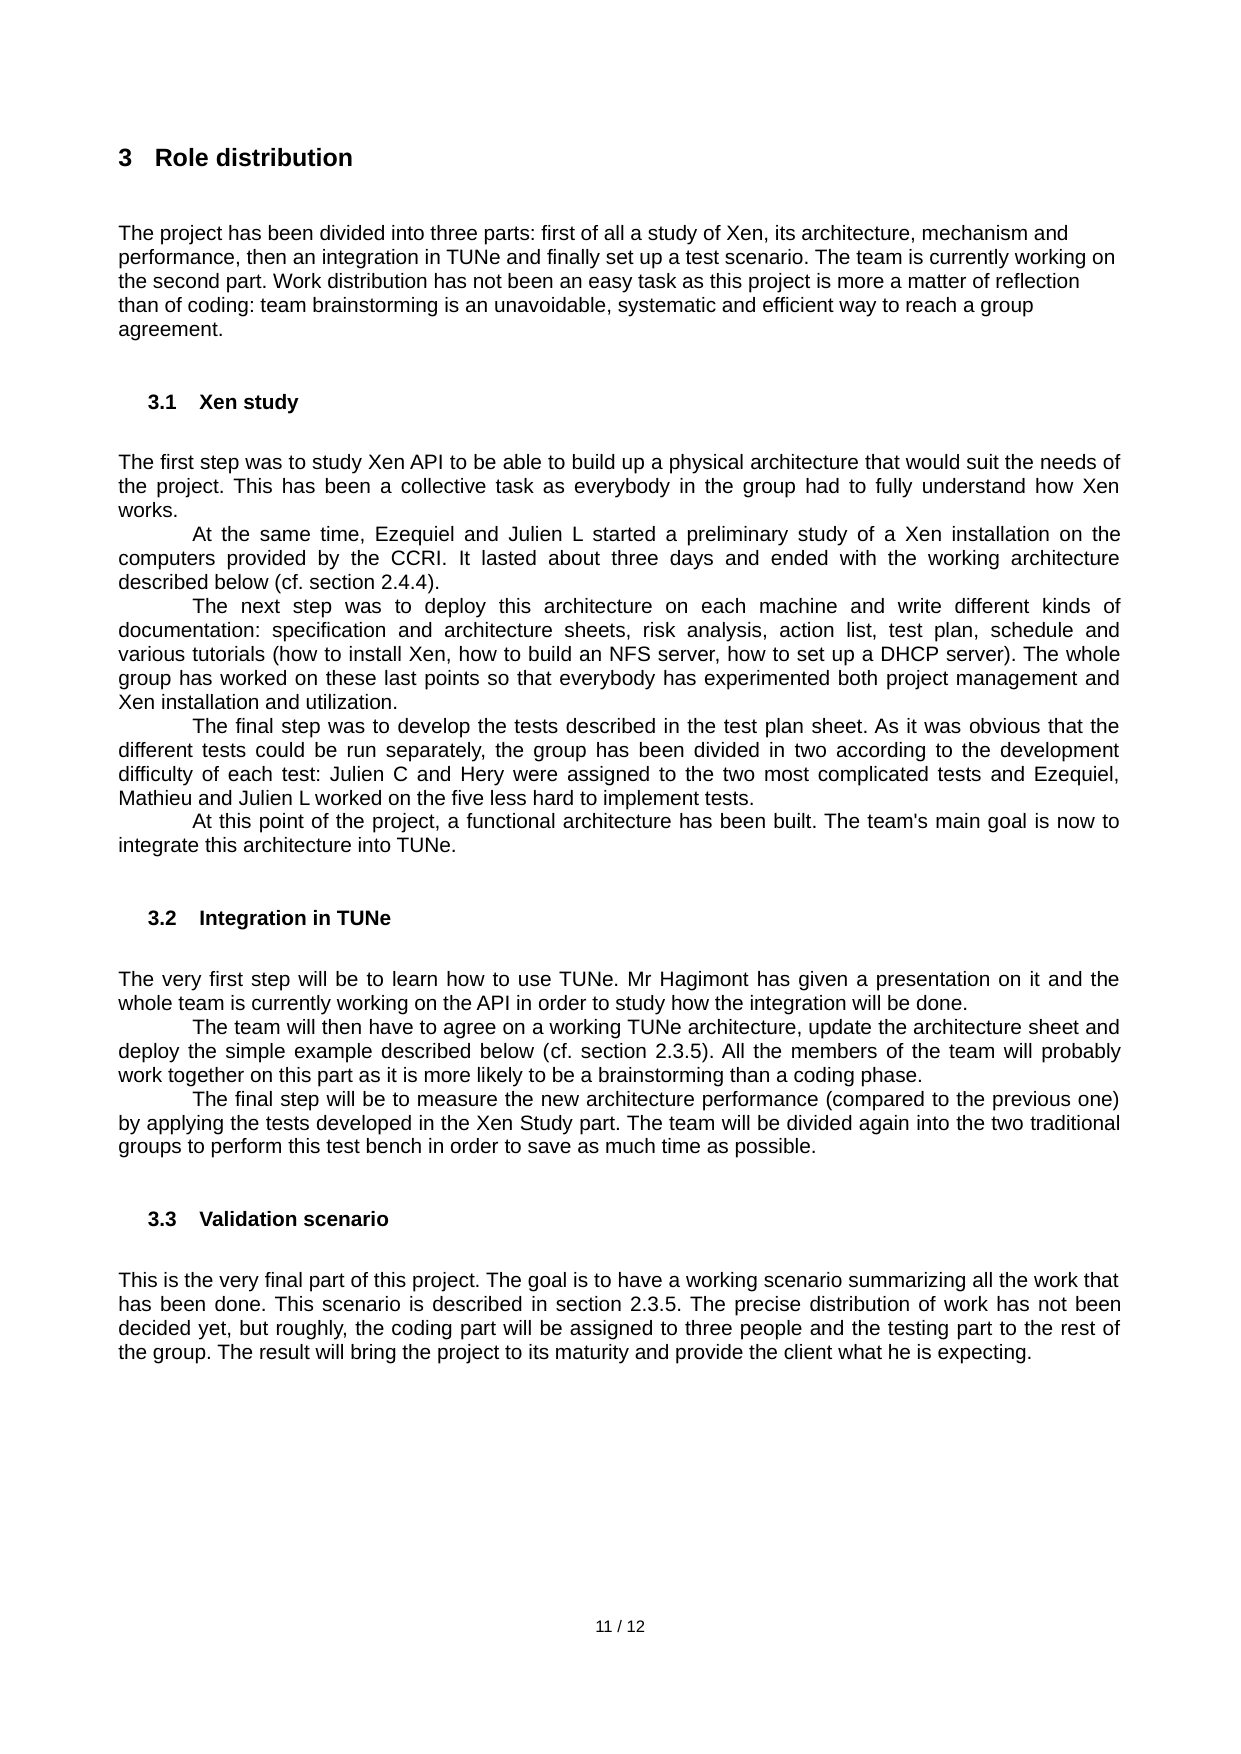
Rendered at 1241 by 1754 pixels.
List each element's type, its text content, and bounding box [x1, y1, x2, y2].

text The final step was to develop the tests described in the test plan sheet. As it was obvious that the different tests could be run separately, the group has been divided in two according to the development difficulty of each test: Julien C and Hery were assigned to the two most complicated tests and Ezequiel, Mathieu and Julien L worked on the five less hard to implement tests. [118, 713, 1122, 809]
text The final step will be to measure the new architecture performance (compared to the previous one) by applying the tests developed in the Xen Study part. The team will be divided again into the two traditional groups to perform this test bench in order to save as much time as possible. [118, 1086, 1122, 1158]
text The very first step will be to learn how to use TUNe. Mr Hagimont has given a presentation on it and the whole team is currently working on the API in order to study how the integration will be done. [118, 967, 1122, 1014]
text The team will then have to agree on a working TUNe architecture, update the architecture sheet and deploy the simple example described below (cf. section 2.3.5). All the members of the team will probably work together on this part as it is more likely to be a brainstorming than a coding phase. [118, 1014, 1122, 1086]
subtitle Xen study [148, 389, 1122, 413]
text At this point of the project, a functional architecture has been built. The team's main goal is now to integrate this architecture into TUNe. [118, 809, 1122, 857]
text This is the very final part of this project. The goal is to have a working scenario summarizing all the work that has been done. This scenario is described in section 2.3.5. The precise distribution of work has not been decided yet, but roughly, the coding part will be assigned to three people and the testing part to the rest of the group. The result will bring the project to its maturity and provide the client what he is expecting. [118, 1268, 1122, 1363]
subtitle Validation scenario [148, 1207, 1122, 1231]
text The project has been divided into three parts: first of all a study of Xen, its architecture, mechanism and performance, then an integration in TUNe and finally set up a test scenario. The team is currently working on the second part. Work distribution has not been an easy task as this project is more a matter of reflection than of coding: team brainstorming is an unavoidable, systematic and efficient way to reach a group agreement. [118, 221, 1122, 341]
text The next step was to deploy this architecture on each machine and write different kinds of documentation: specification and architecture sheets, risk analysis, action list, test plan, schedule and various tutorials (how to install Xen, how to build an NFS server, how to set up a DHCP server). The whole group has worked on these last points so that everybody has experimented both project management and Xen installation and utilization. [118, 594, 1122, 713]
text The first step was to study Xen API to be able to build up a physical architecture that would suit the needs of the project. This has been a collective task as everybody in the group had to fully understand how Xen works. [118, 450, 1122, 522]
subtitle Integration in TUNe [148, 906, 1122, 930]
text At the same time, Ezequiel and Julien L started a preliminary study of a Xen installation on the computers provided by the CCRI. It lasted about three days and ended with the working architecture described below (cf. section 2.4.4). [118, 522, 1122, 594]
subtitle Role distribution [118, 143, 1122, 172]
